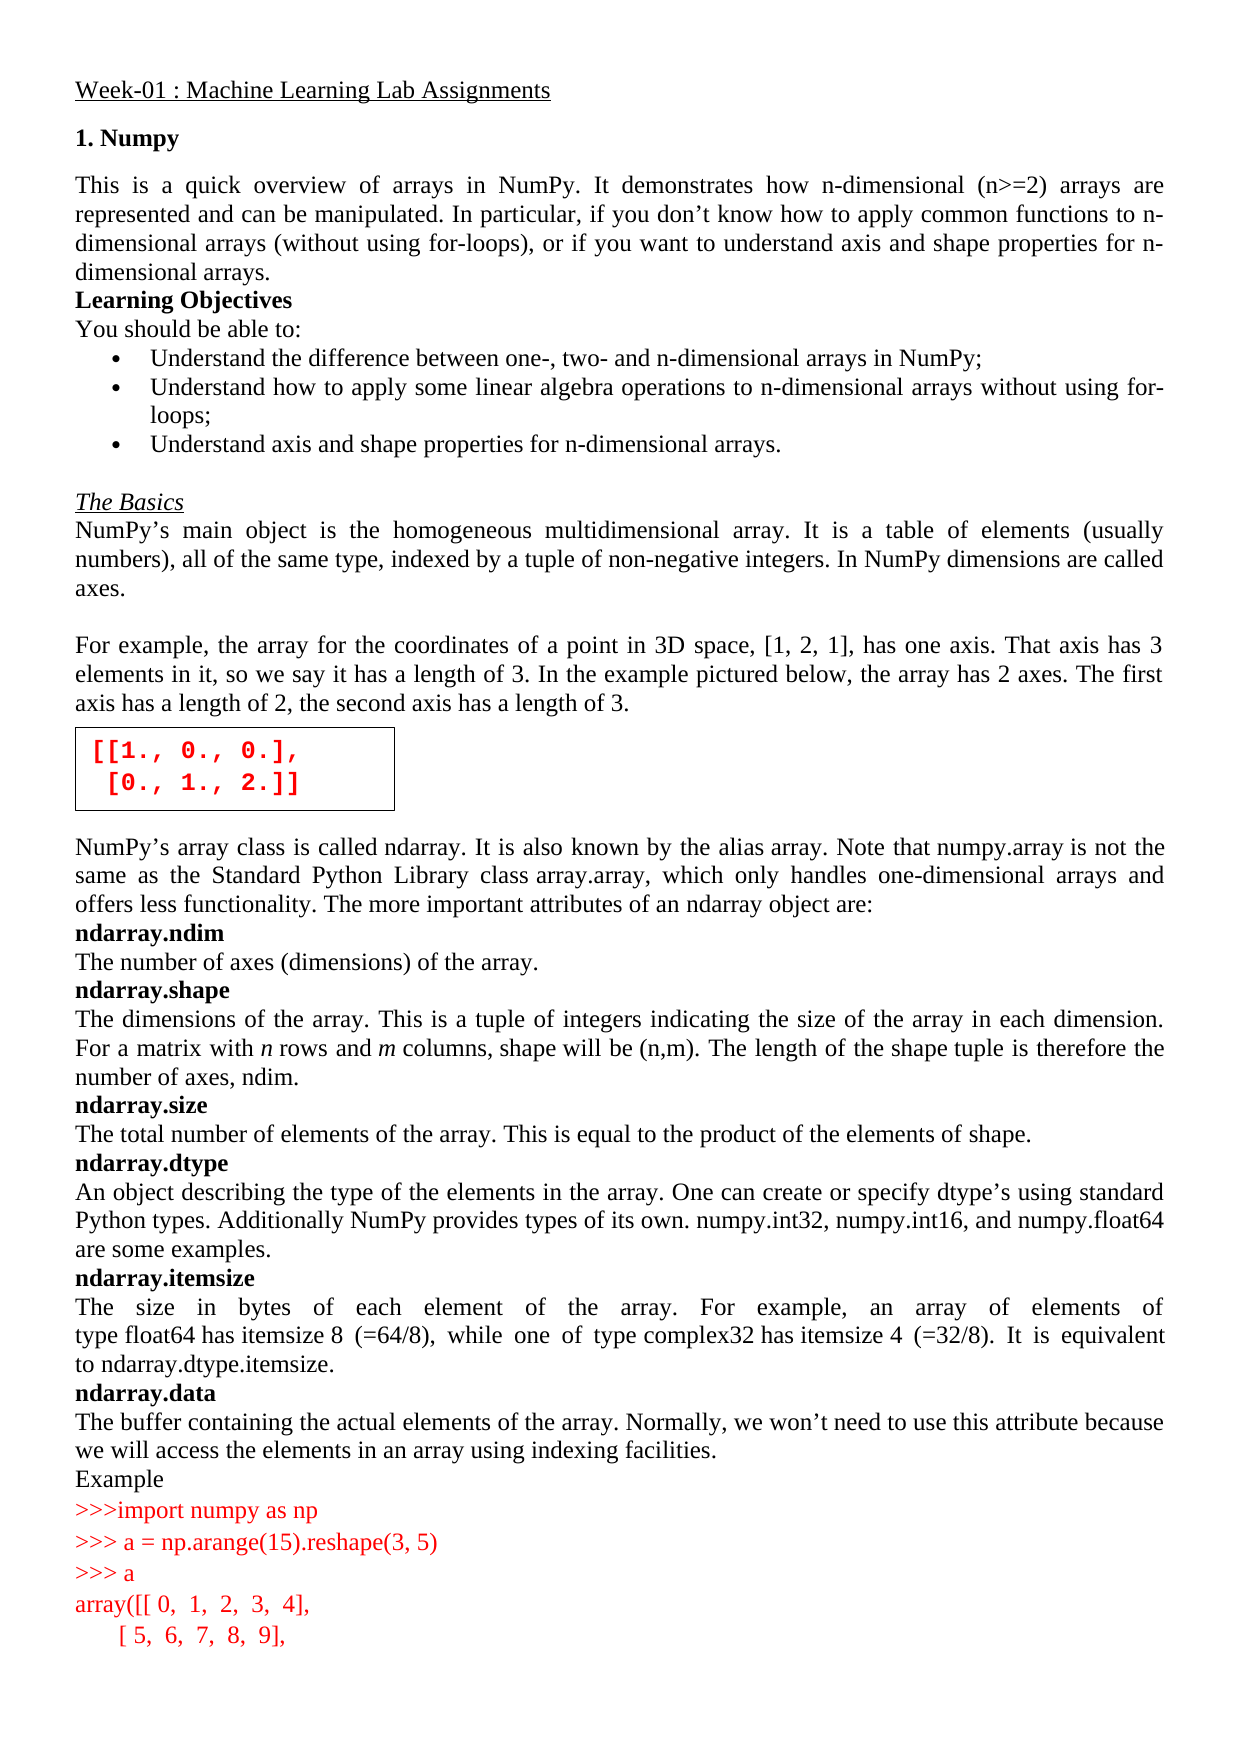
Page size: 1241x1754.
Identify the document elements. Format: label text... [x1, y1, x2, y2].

text Learning Objectives [75, 285, 1165, 314]
text The buffer containing the actual elements of the array. Normally, we won’t need to use this attribute because we will access the elements in an array using indexing facilities. [75, 1407, 1165, 1464]
text The total number of elements of the array. This is equal to the product of the elements of shape. [75, 1119, 1165, 1148]
text [0., 1., 2.]] [91, 766, 379, 797]
text This is a quick overview of arrays in NumPy. It demonstrates how n-dimensional (n>=2) arrays are represented and can be manipulated. In particular, if you don’t know how to apply common functions to n-dimensional arrays (without using for-loops), or if you want to understand axis and shape properties for n-dimensional arrays. [75, 170, 1165, 285]
text The Basics [75, 487, 1165, 515]
text The number of axes (dimensions) of the array. [75, 947, 1165, 975]
list Understand axis and shape properties for n-dimensional arrays. [112, 429, 1165, 458]
text array([[ 0, 1, 2, 3, 4], [75, 1587, 1165, 1618]
text The size in bytes of each element of the array. For example, an array of elements of type float64 has itemsize 8 (=64/8), while one of type complex32 has itemsize 4 (=32/8). It is equivalent to ndarray.dtype.itemsize. [75, 1292, 1165, 1378]
text [[1., 0., 0.], [91, 735, 379, 766]
text ndarray.ndim [75, 918, 1165, 947]
text An object describing the type of the elements in the array. One can create or specify dtype’s using standard Python types. Additionally NumPy provides types of its own. numpy.int32, numpy.int16, and numpy.float64 are some examples. [75, 1177, 1165, 1263]
text Week-01 : Machine Learning Lab Assignments [75, 75, 1165, 104]
text ndarray.itemsize [75, 1263, 1165, 1292]
text ndarray.size [75, 1090, 1165, 1119]
list Understand the difference between one-, two- and n-dimensional arrays in NumPy; [112, 343, 1165, 372]
text >>>import numpy as np [75, 1493, 1165, 1524]
text ndarray.data [75, 1378, 1165, 1407]
list Understand how to apply some linear algebra operations to n-dimensional arrays without using for-loops; [112, 372, 1165, 429]
text For example, the array for the coordinates of a point in 3D space, [1, 2, 1], has one axis. That axis has 3 elements in it, so we say it has a length of 3. In the example pictured below, the array has 2 axes. The first axis has a length of 2, the second axis has a length of 3. [75, 630, 1165, 717]
text 1. Numpy [75, 123, 1165, 151]
text >>> a = np.arange(15).reshape(3, 5) [75, 1524, 1165, 1555]
text [ 5, 6, 7, 8, 9], [75, 1618, 1165, 1649]
text ndarray.shape [75, 975, 1165, 1004]
text The dimensions of the array. This is a tuple of integers indicating the size of the array in each dimension. For a matrix with n rows and m columns, shape will be (n,m). The length of the shape tuple is therefore the number of axes, ndim. [75, 1004, 1165, 1090]
text >>> a [75, 1555, 1165, 1587]
text You should be able to: [75, 314, 1165, 343]
text Example [75, 1464, 1165, 1493]
text ndarray.dtype [75, 1148, 1165, 1177]
text NumPy’s main object is the homogeneous multidimensional array. It is a table of elements (usually numbers), all of the same type, indexed by a tuple of non-negative integers. In NumPy dimensions are called axes. [75, 515, 1165, 602]
text NumPy’s array class is called ndarray. It is also known by the alias array. Note that numpy.array is not the same as the Standard Python Library class array.array, which only handles one-dimensional arrays and offers less functionality. The more important attributes of an ndarray object are: [75, 832, 1165, 918]
